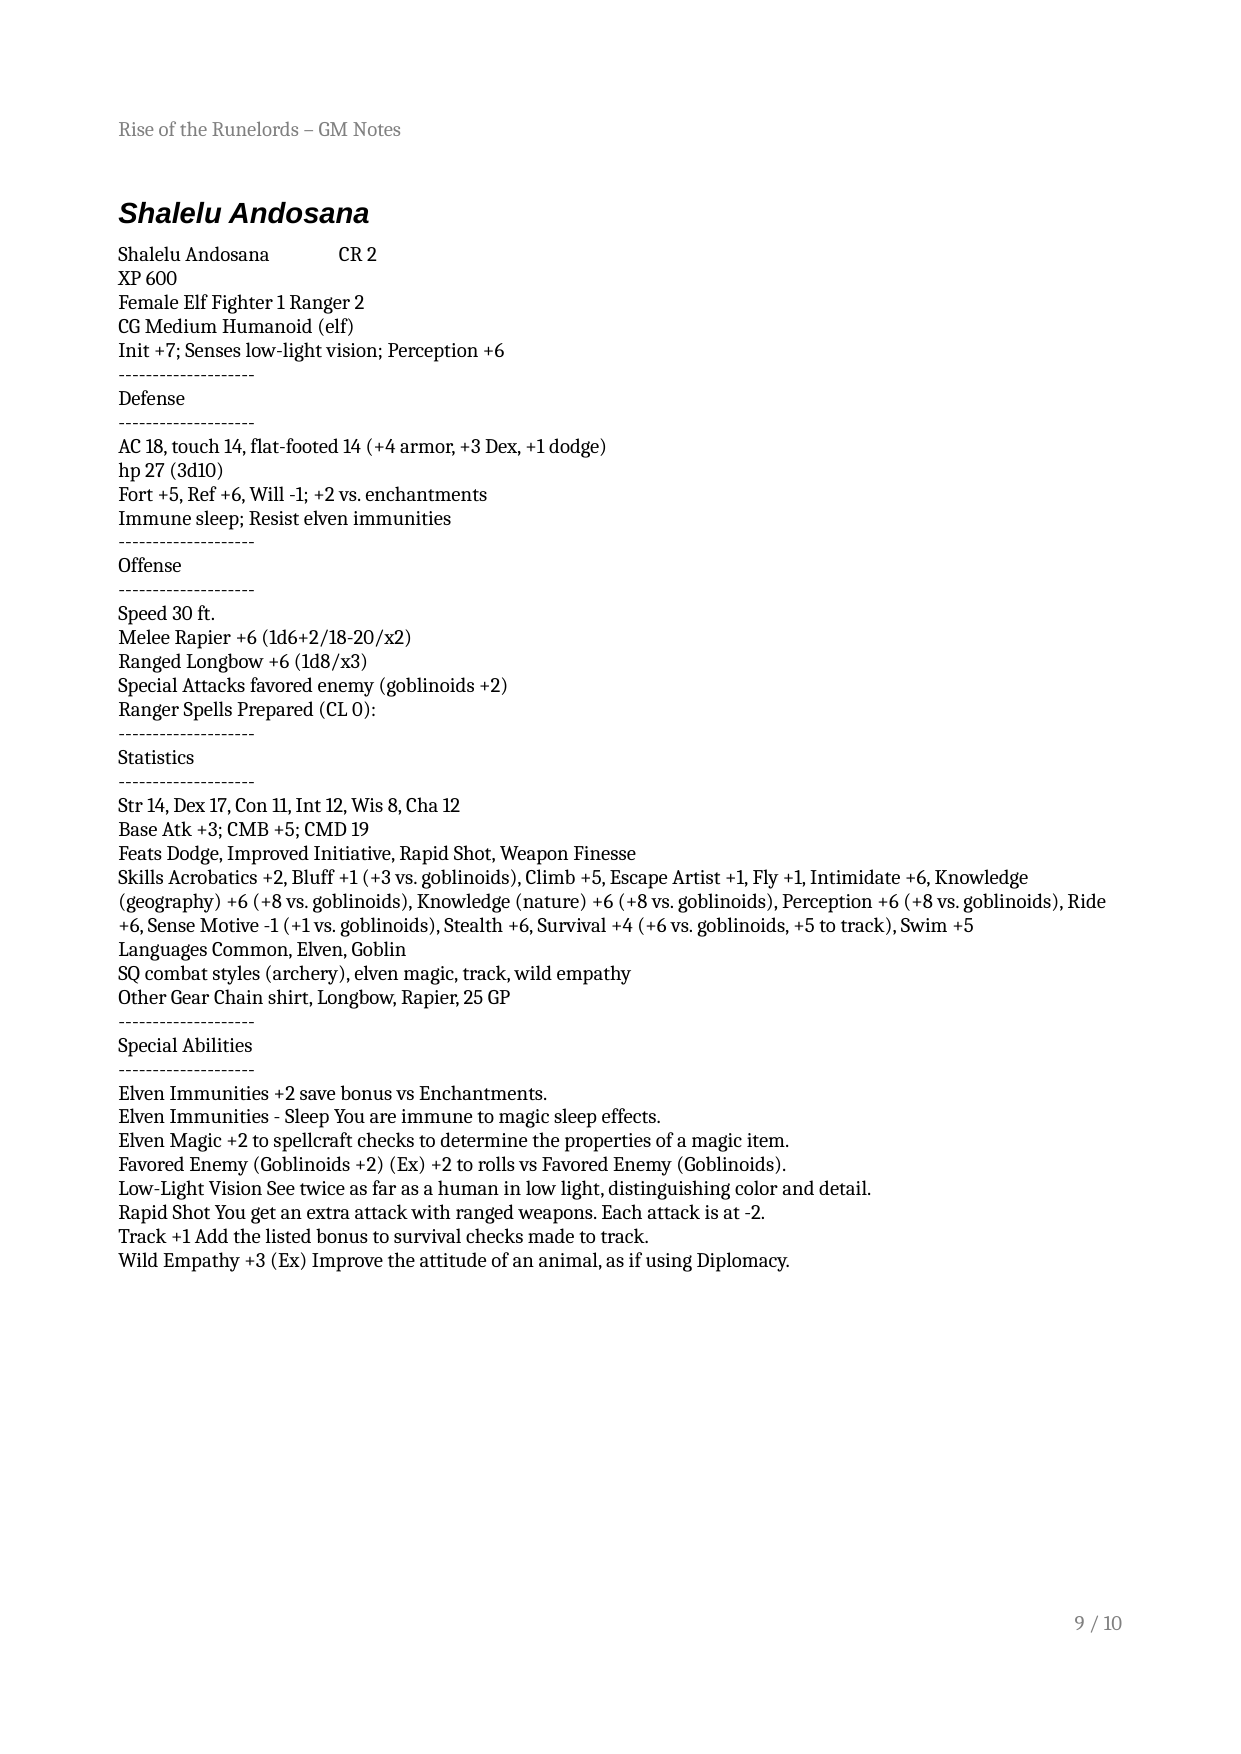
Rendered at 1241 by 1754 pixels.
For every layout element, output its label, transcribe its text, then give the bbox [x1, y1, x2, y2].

text Elven Magic +2 to spellcraft checks to determine the properties of a magic item. [118, 1129, 1122, 1153]
text Other Gear Chain shirt, Longbow, Rapier, 25 GP [118, 985, 1122, 1009]
text Ranged Longbow +6 (1d8/x3) [118, 650, 1122, 674]
text SQ combat styles (archery), elven magic, track, wild empathy [118, 961, 1122, 985]
text XP 600 [118, 267, 1122, 291]
text Wild Empathy +3 (Ex) Improve the attitude of an animal, as if using Diplomacy. [118, 1249, 1122, 1273]
text Special Abilities [118, 1033, 1122, 1057]
text CG Medium Humanoid (elf) [118, 314, 1122, 338]
text Track +1 Add the listed bonus to survival checks made to track. [118, 1225, 1122, 1249]
subtitle Shalelu Andosana [118, 197, 1122, 230]
text Defense [118, 386, 1122, 410]
text Low-Light Vision See twice as far as a human in low light, distinguishing color and detail. [118, 1177, 1122, 1201]
text hp 27 (3d10) [118, 458, 1122, 482]
text Favored Enemy (Goblinoids +2) (Ex) +2 to rolls vs Favored Enemy (Goblinoids). [118, 1153, 1122, 1177]
text Statistics [118, 746, 1122, 770]
text Special Attacks favored enemy (goblinoids +2) [118, 674, 1122, 698]
text Ranger Spells Prepared (CL 0): [118, 698, 1122, 722]
text Elven Immunities - Sleep You are immune to magic sleep effects. [118, 1105, 1122, 1129]
text -------------------- [118, 578, 1122, 602]
text Elven Immunities +2 save bonus vs Enchantments. [118, 1081, 1122, 1105]
text Female Elf Fighter 1 Ranger 2 [118, 291, 1122, 314]
text -------------------- [118, 770, 1122, 794]
text -------------------- [118, 530, 1122, 554]
text Skills Acrobatics +2, Bluff +1 (+3 vs. goblinoids), Climb +5, Escape Artist +1, Fly +1, Intimidate +6, Knowledge (geography) +6 (+8 vs. goblinoids), Knowledge (nature) +6 (+8 vs. goblinoids), Perception +6 (+8 vs. goblinoids), Ride +6, Sense Motive -1 (+1 vs. goblinoids), Stealth +6, Survival +4 (+6 vs. goblinoids, +5 to track), Swim +5 [118, 866, 1122, 937]
text Shalelu Andosana CR 2 [118, 243, 1122, 267]
text AC 18, touch 14, flat-footed 14 (+4 armor, +3 Dex, +1 dodge) [118, 434, 1122, 458]
text -------------------- [118, 722, 1122, 746]
text Rapid Shot You get an extra attack with ranged weapons. Each attack is at -2. [118, 1201, 1122, 1225]
text -------------------- [118, 410, 1122, 434]
text Immune sleep; Resist elven immunities [118, 506, 1122, 530]
text Fort +5, Ref +6, Will -1; +2 vs. enchantments [118, 482, 1122, 506]
text Melee Rapier +6 (1d6+2/18-20/x2) [118, 626, 1122, 650]
text -------------------- [118, 1009, 1122, 1033]
text Init +7; Senses low-light vision; Perception +6 [118, 338, 1122, 362]
text Str 14, Dex 17, Con 11, Int 12, Wis 8, Cha 12 [118, 794, 1122, 818]
text Speed 30 ft. [118, 602, 1122, 626]
text -------------------- [118, 1057, 1122, 1081]
text Feats Dodge, Improved Initiative, Rapid Shot, Weapon Finesse [118, 842, 1122, 866]
text Offense [118, 554, 1122, 578]
text Languages Common, Elven, Goblin [118, 937, 1122, 961]
text -------------------- [118, 362, 1122, 386]
text Base Atk +3; CMB +5; CMD 19 [118, 818, 1122, 842]
